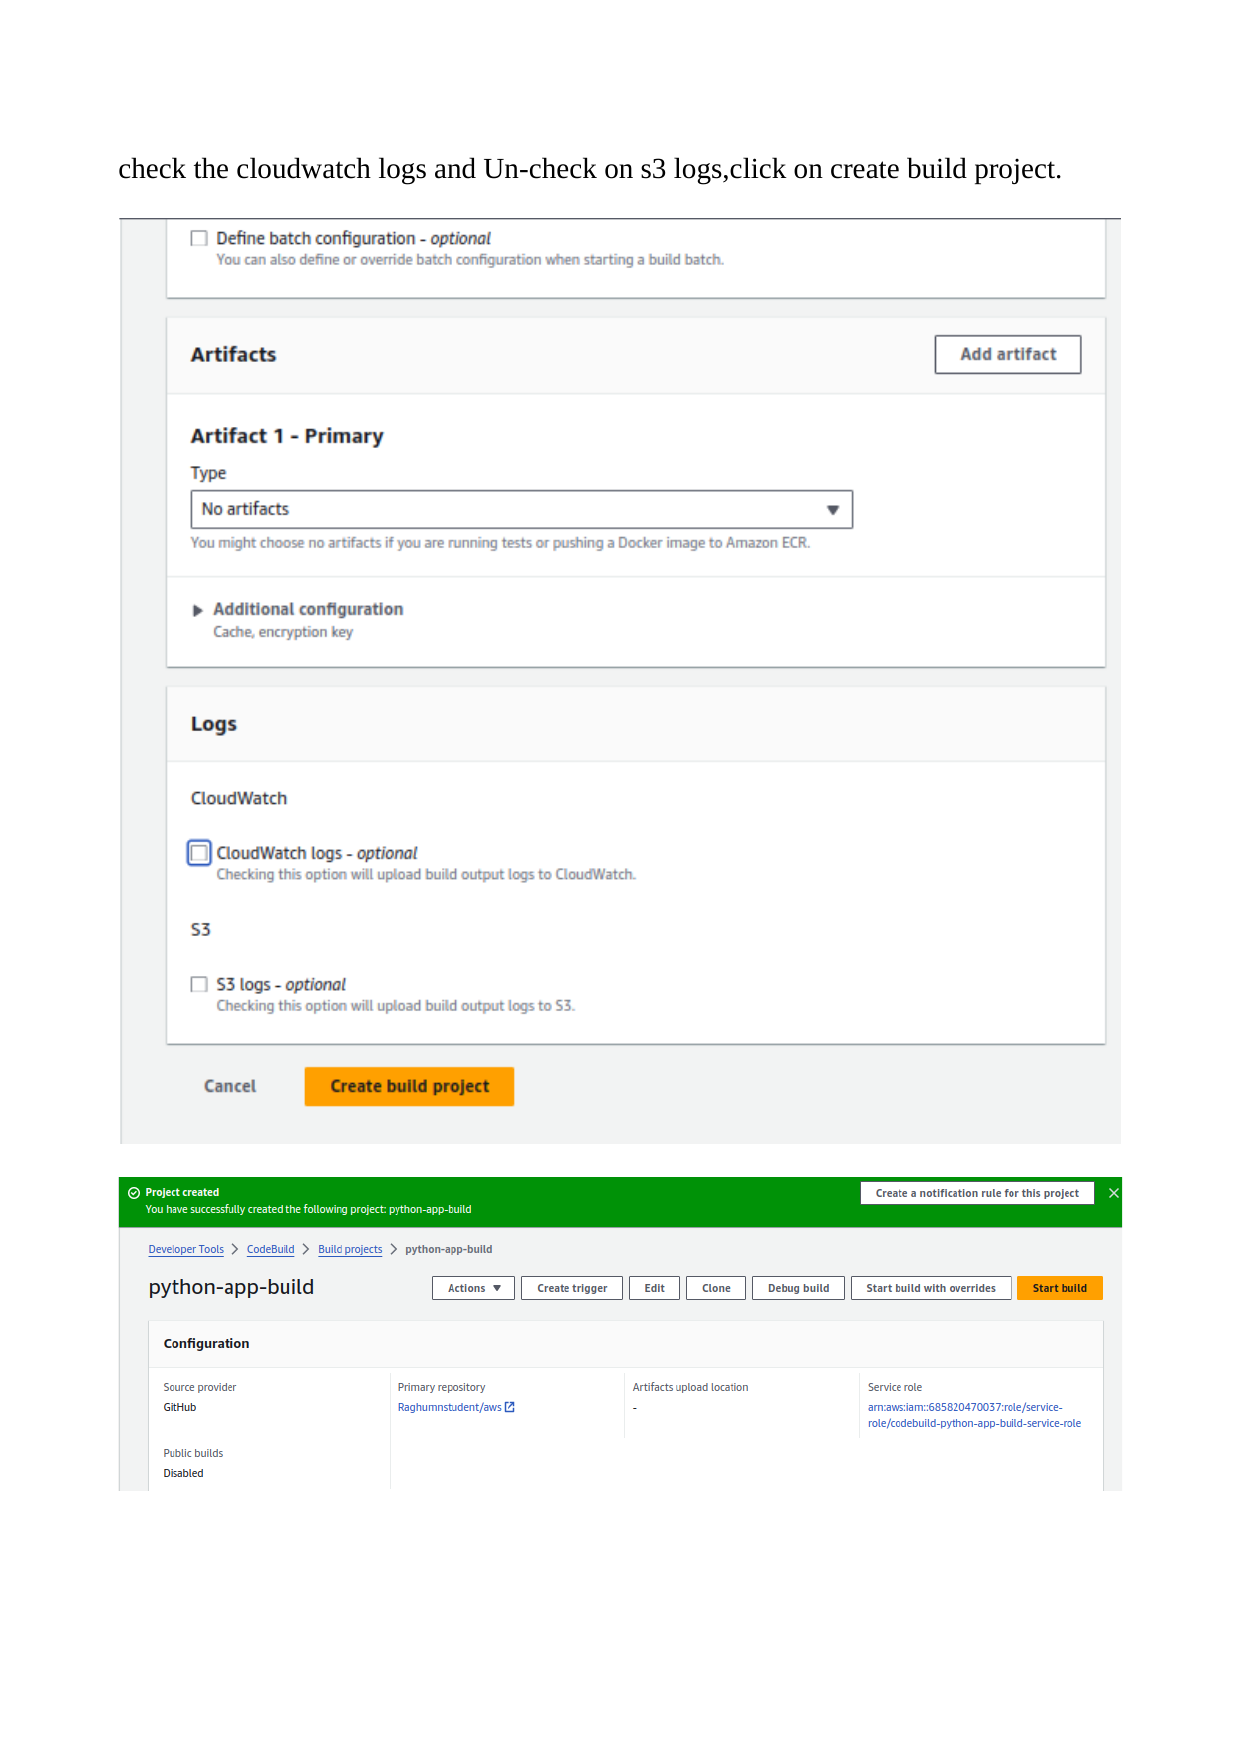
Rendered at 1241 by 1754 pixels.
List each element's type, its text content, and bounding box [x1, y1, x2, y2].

picture [118, 1177, 1123, 1491]
picture [119, 218, 1121, 1144]
text check the cloudwatch logs and Un-check on s3 logs,click on create build project. [118, 152, 1122, 185]
